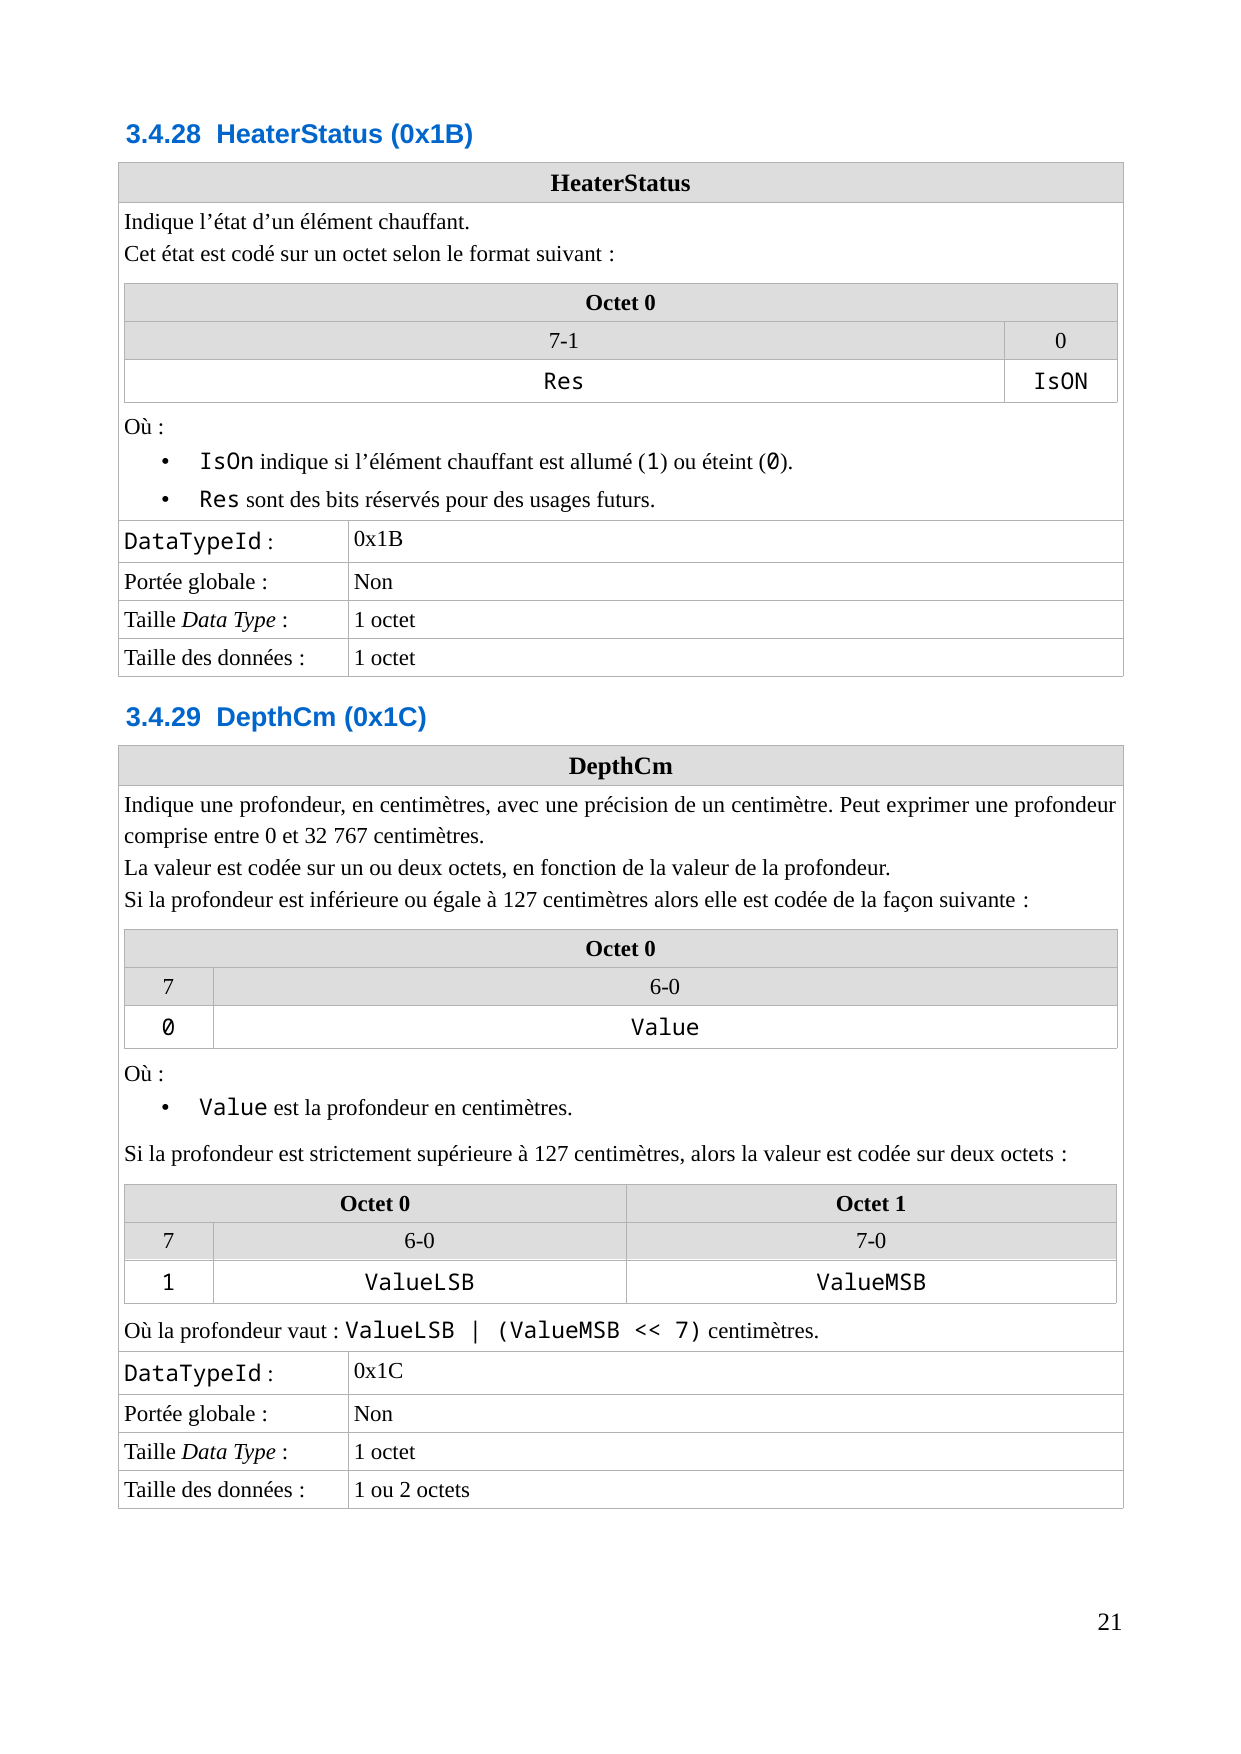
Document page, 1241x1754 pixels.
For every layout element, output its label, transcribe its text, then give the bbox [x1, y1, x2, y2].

table_cell 7-1 [125, 322, 1004, 359]
table_cell 6-0 [214, 1223, 626, 1259]
table_cell Taille Data Type : [119, 601, 348, 638]
table_cell ValueMSB [627, 1261, 1116, 1302]
table_header Octet 1 [627, 1185, 1116, 1222]
table_header HeaterStatus [119, 163, 1123, 202]
table_header Octet 0 [125, 930, 1117, 967]
table_cell Non [349, 1395, 1123, 1432]
table_cell 7 [125, 968, 213, 1005]
table_cell IsON [1005, 360, 1117, 402]
subtitle HeaterStatus (0x1B) [118, 118, 1122, 149]
table_cell 6-0 [214, 968, 1117, 1005]
table_cell ValueLSB [214, 1261, 626, 1302]
table_cell Taille des données : [119, 639, 348, 676]
table_cell Portée globale : [119, 563, 348, 600]
table_cell Value [214, 1006, 1117, 1048]
table_cell 0 [1005, 322, 1117, 359]
table_cell Taille des données : [119, 1471, 348, 1508]
table_cell 0x1B [349, 521, 1123, 562]
table_cell 0x1C [349, 1352, 1123, 1394]
table_cell 1 octet [349, 601, 1123, 638]
table_cell 1 ou 2 octets [349, 1471, 1123, 1508]
table_cell Taille Data Type : [119, 1433, 348, 1470]
table_header Octet 0 [125, 1185, 626, 1222]
table_cell Res [125, 360, 1004, 402]
table_cell 1 octet [349, 639, 1123, 676]
table_cell Indique une profondeur, en centimètres, avec une précision de un centimètre. Peut exprimer une profondeur comprise entre 0 et 32 767 centimètres. La valeur est codée sur un ou deux octets, en fonction de la valeur de la profondeur. Si la profondeur est inférieure ou égale à 127 centimètres alors elle est codée de la façon suivante : Où : Value est la profondeur en centimètres. Si la profondeur est strictement supérieure à 127 centimètres, alors la valeur est codée sur deux octets : Où la profondeur vaut : ValueLSB | (ValueMSB << 7) centimètres. [119, 786, 1123, 1351]
table_header Octet 0 [125, 284, 1117, 321]
table_cell DataTypeId : [119, 1352, 348, 1394]
table_cell 7 [125, 1223, 213, 1259]
table_cell 1 [125, 1261, 213, 1302]
table_cell Indique l’état d’un élément chauffant. Cet état est codé sur un octet selon le format suivant : Où : IsOn indique si l’élément chauffant est allumé (1) ou éteint (0). Res sont des bits réservés pour des usages futurs. [119, 203, 1123, 519]
table_header DepthCm [119, 746, 1123, 785]
table_cell DataTypeId : [119, 521, 348, 562]
table_cell Non [349, 563, 1123, 600]
table_cell 0 [125, 1006, 213, 1048]
table_cell 1 octet [349, 1433, 1123, 1470]
table_cell Portée globale : [119, 1395, 348, 1432]
table_cell 7-0 [627, 1223, 1116, 1259]
subtitle DepthCm (0x1C) [118, 701, 1122, 732]
